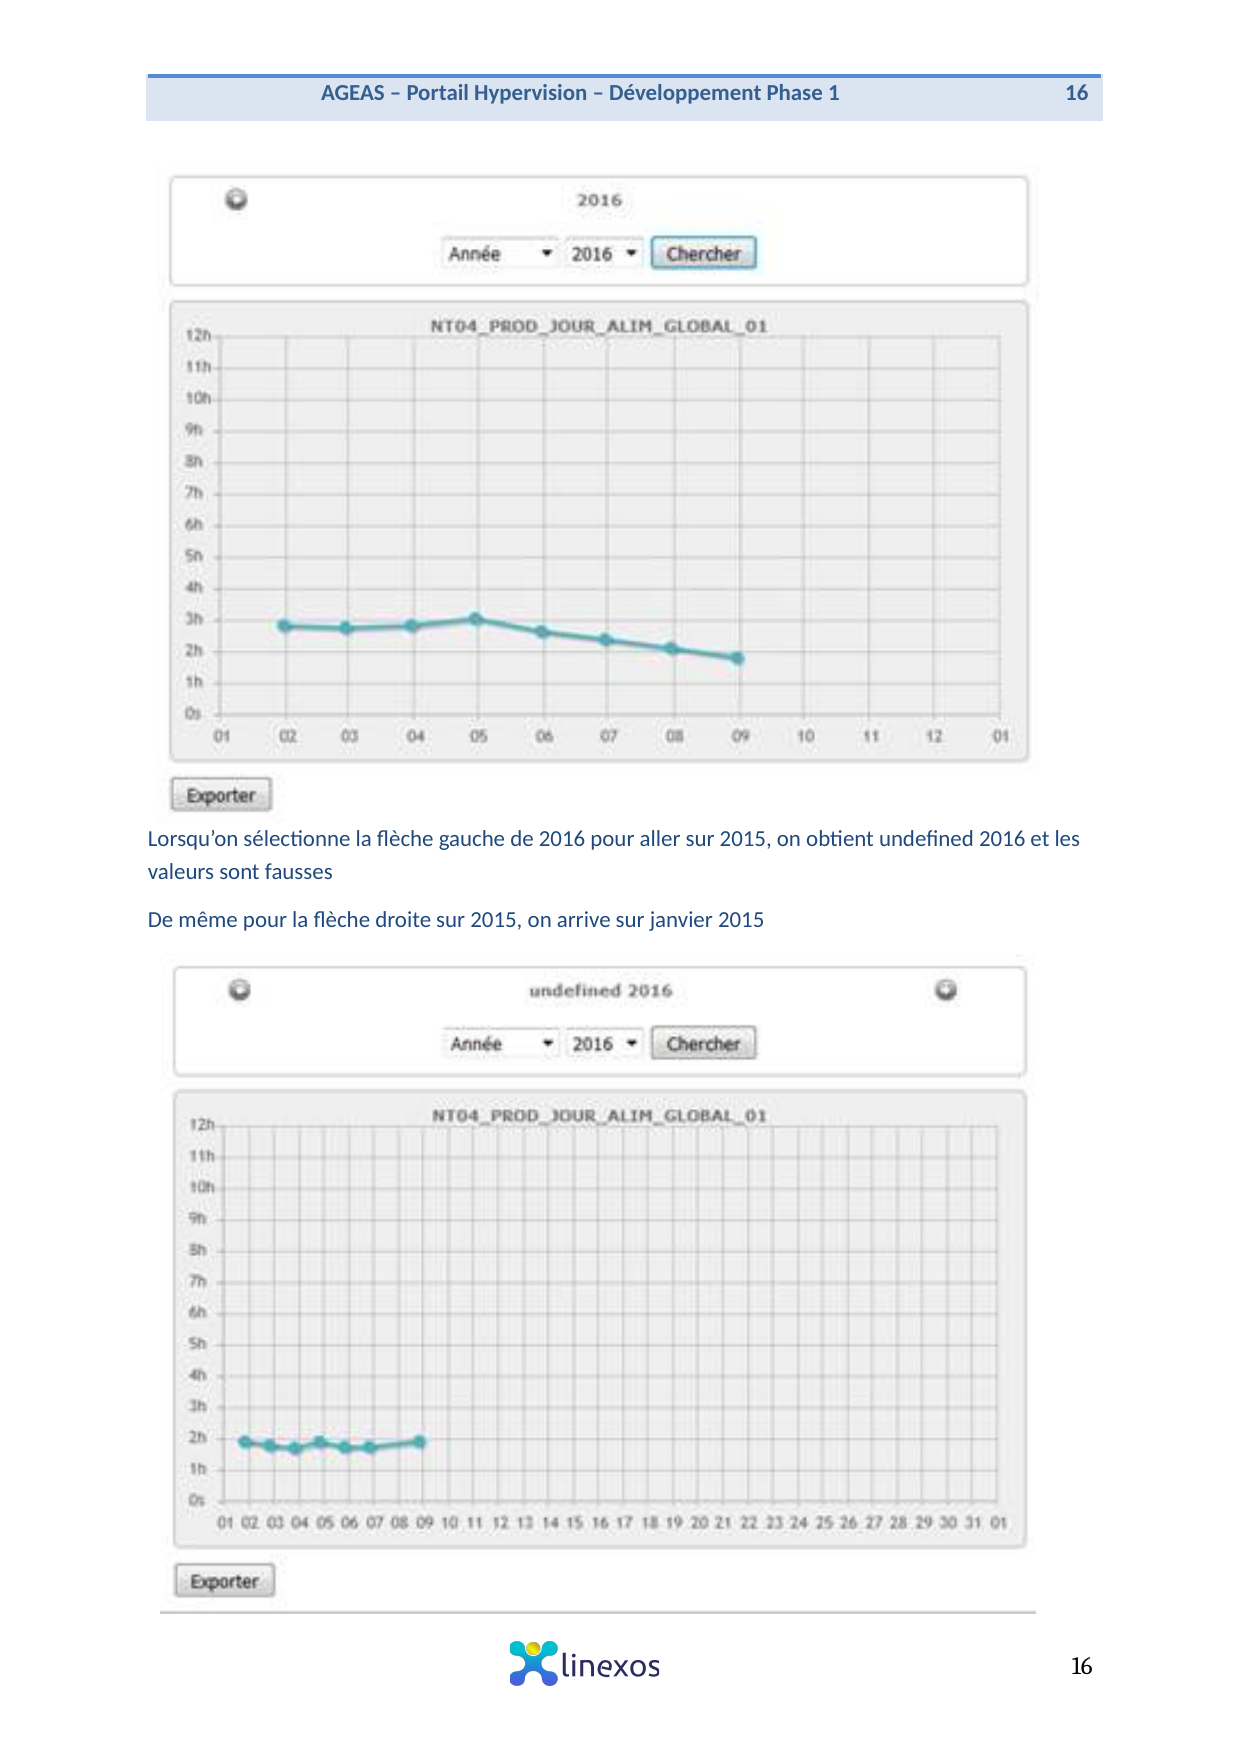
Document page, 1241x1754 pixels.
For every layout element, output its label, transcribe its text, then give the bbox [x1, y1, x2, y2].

text Lorsqu’on sélectionne la flèche gauche de 2016 pour aller sur 2015, on obtient undefined 2016 et les valeurs sont fausses [148, 248, 1093, 885]
picture [156, 165, 1040, 824]
picture [160, 953, 1037, 1614]
picture [510, 1641, 660, 1686]
text De même pour la flèche droite sur 2015, on arrive sur janvier 2015 [148, 905, 1093, 933]
